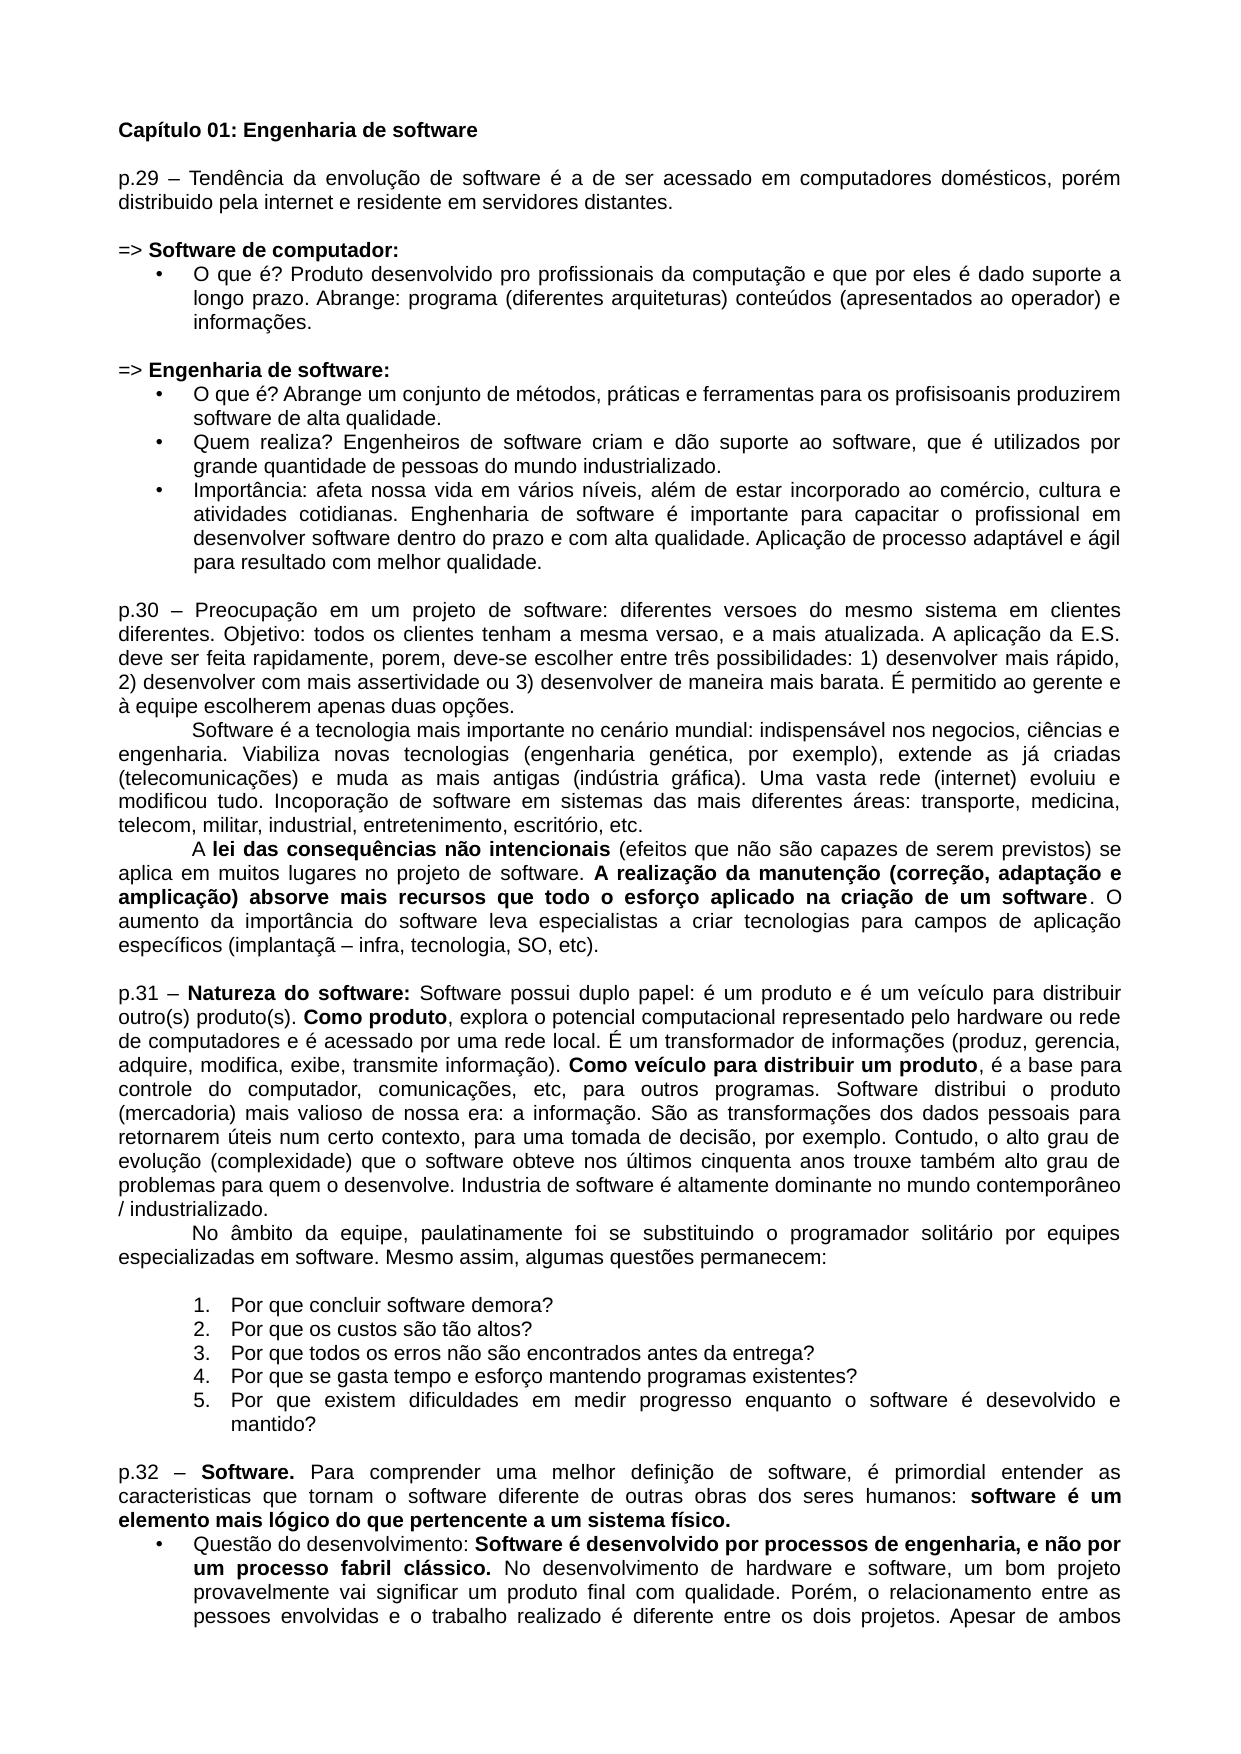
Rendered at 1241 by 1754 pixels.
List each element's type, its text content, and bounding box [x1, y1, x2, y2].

text Capítulo 01: Engenharia de software [118, 118, 1122, 142]
list Por que concluir software demora? [193, 1292, 1122, 1316]
text => Software de computador: [118, 238, 1122, 262]
text p.29 – Tendência da envolução de software é a de ser acessado em computadores domésticos, porém distribuido pela internet e residente em servidores distantes. [118, 166, 1122, 214]
list Por que existem dificuldades em medir progresso enquanto o software é desevolvido e mantido? [193, 1388, 1122, 1436]
text => Engenharia de software: [118, 358, 1122, 382]
text p.30 – Preocupação em um projeto de software: diferentes versoes do mesmo sistema em clientes diferentes. Objetivo: todos os clientes tenham a mesma versao, e a mais atualizada. A aplicação da E.S. deve ser feita rapidamente, porem, deve-se escolher entre três possibilidades: 1) desenvolver mais rápido, 2) desenvolver com mais assertividade ou 3) desenvolver de maneira mais barata. É permitido ao gerente e à equipe escolherem apenas duas opções. [118, 598, 1122, 717]
text p.31 – Natureza do software: Software possui duplo papel: é um produto e é um veículo para distribuir outro(s) produto(s). Como produto, explora o potencial computacional representado pelo hardware ou rede de computadores e é acessado por uma rede local. É um transformador de informações (produz, gerencia, adquire, modifica, exibe, transmite informação). Como veículo para distribuir um produto, é a base para controle do computador, comunicações, etc, para outros programas. Software distribui o produto (mercadoria) mais valioso de nossa era: a informação. São as transformações dos dados pessoais para retornarem úteis num certo contexto, para uma tomada de decisão, por exemplo. Contudo, o alto grau de evolução (complexidade) que o software obteve nos últimos cinquenta anos trouxe também alto grau de problemas para quem o desenvolve. Industria de software é altamente dominante no mundo contemporâneo / industrializado. [118, 981, 1122, 1221]
text p.32 – Software. Para comprender uma melhor definição de software, é primordial entender as caracteristicas que tornam o software diferente de outras obras dos seres humanos: software é um elemento mais lógico do que pertencente a um sistema físico. [118, 1460, 1122, 1532]
list Por que todos os erros não são encontrados antes da entrega? [193, 1340, 1122, 1364]
text A lei das consequências não intencionais (efeitos que não são capazes de serem previstos) se aplica em muitos lugares no projeto de software. A realização da manutenção (correção, adaptação e amplicação) absorve mais recursos que todo o esforço aplicado na criação de um software. O aumento da importância do software leva especialistas a criar tecnologias para campos de aplicação específicos (implantaçã – infra, tecnologia, SO, etc). [118, 837, 1122, 957]
list Por que os custos são tão altos? [193, 1316, 1122, 1340]
list O que é? Produto desenvolvido pro profissionais da computação e que por eles é dado suporte a longo prazo. Abrange: programa (diferentes arquiteturas) conteúdos (apresentados ao operador) e informações. [156, 262, 1122, 334]
list Importância: afeta nossa vida em vários níveis, além de estar incorporado ao comércio, cultura e atividades cotidianas. Enghenharia de software é importante para capacitar o profissional em desenvolver software dentro do prazo e com alta qualidade. Aplicação de processo adaptável e ágil para resultado com melhor qualidade. [156, 478, 1122, 574]
text Software é a tecnologia mais importante no cenário mundial: indispensável nos negocios, ciências e engenharia. Viabiliza novas tecnologias (engenharia genética, por exemplo), extende as já criadas (telecomunicações) e muda as mais antigas (indústria gráfica). Uma vasta rede (internet) evoluiu e modificou tudo. Incoporação de software em sistemas das mais diferentes áreas: transporte, medicina, telecom, militar, industrial, entretenimento, escritório, etc. [118, 717, 1122, 837]
list Questão do desenvolvimento: Software é desenvolvido por processos de engenharia, e não por um processo fabril clássico. No desenvolvimento de hardware e software, um bom projeto provavelmente vai significar um produto final com qualidade. Porém, o relacionamento entre as pessoes envolvidas e o trabalho realizado é diferente entre os dois projetos. Apesar de ambos [156, 1532, 1122, 1628]
text No âmbito da equipe, paulatinamente foi se substituindo o programador solitário por equipes especializadas em software. Mesmo assim, algumas questões permanecem: [118, 1221, 1122, 1268]
list O que é? Abrange um conjunto de métodos, práticas e ferramentas para os profisisoanis produzirem software de alta qualidade. [156, 382, 1122, 430]
list Por que se gasta tempo e esforço mantendo programas existentes? [193, 1364, 1122, 1388]
list Quem realiza? Engenheiros de software criam e dão suporte ao software, que é utilizados por grande quantidade de pessoas do mundo industrializado. [156, 430, 1122, 478]
